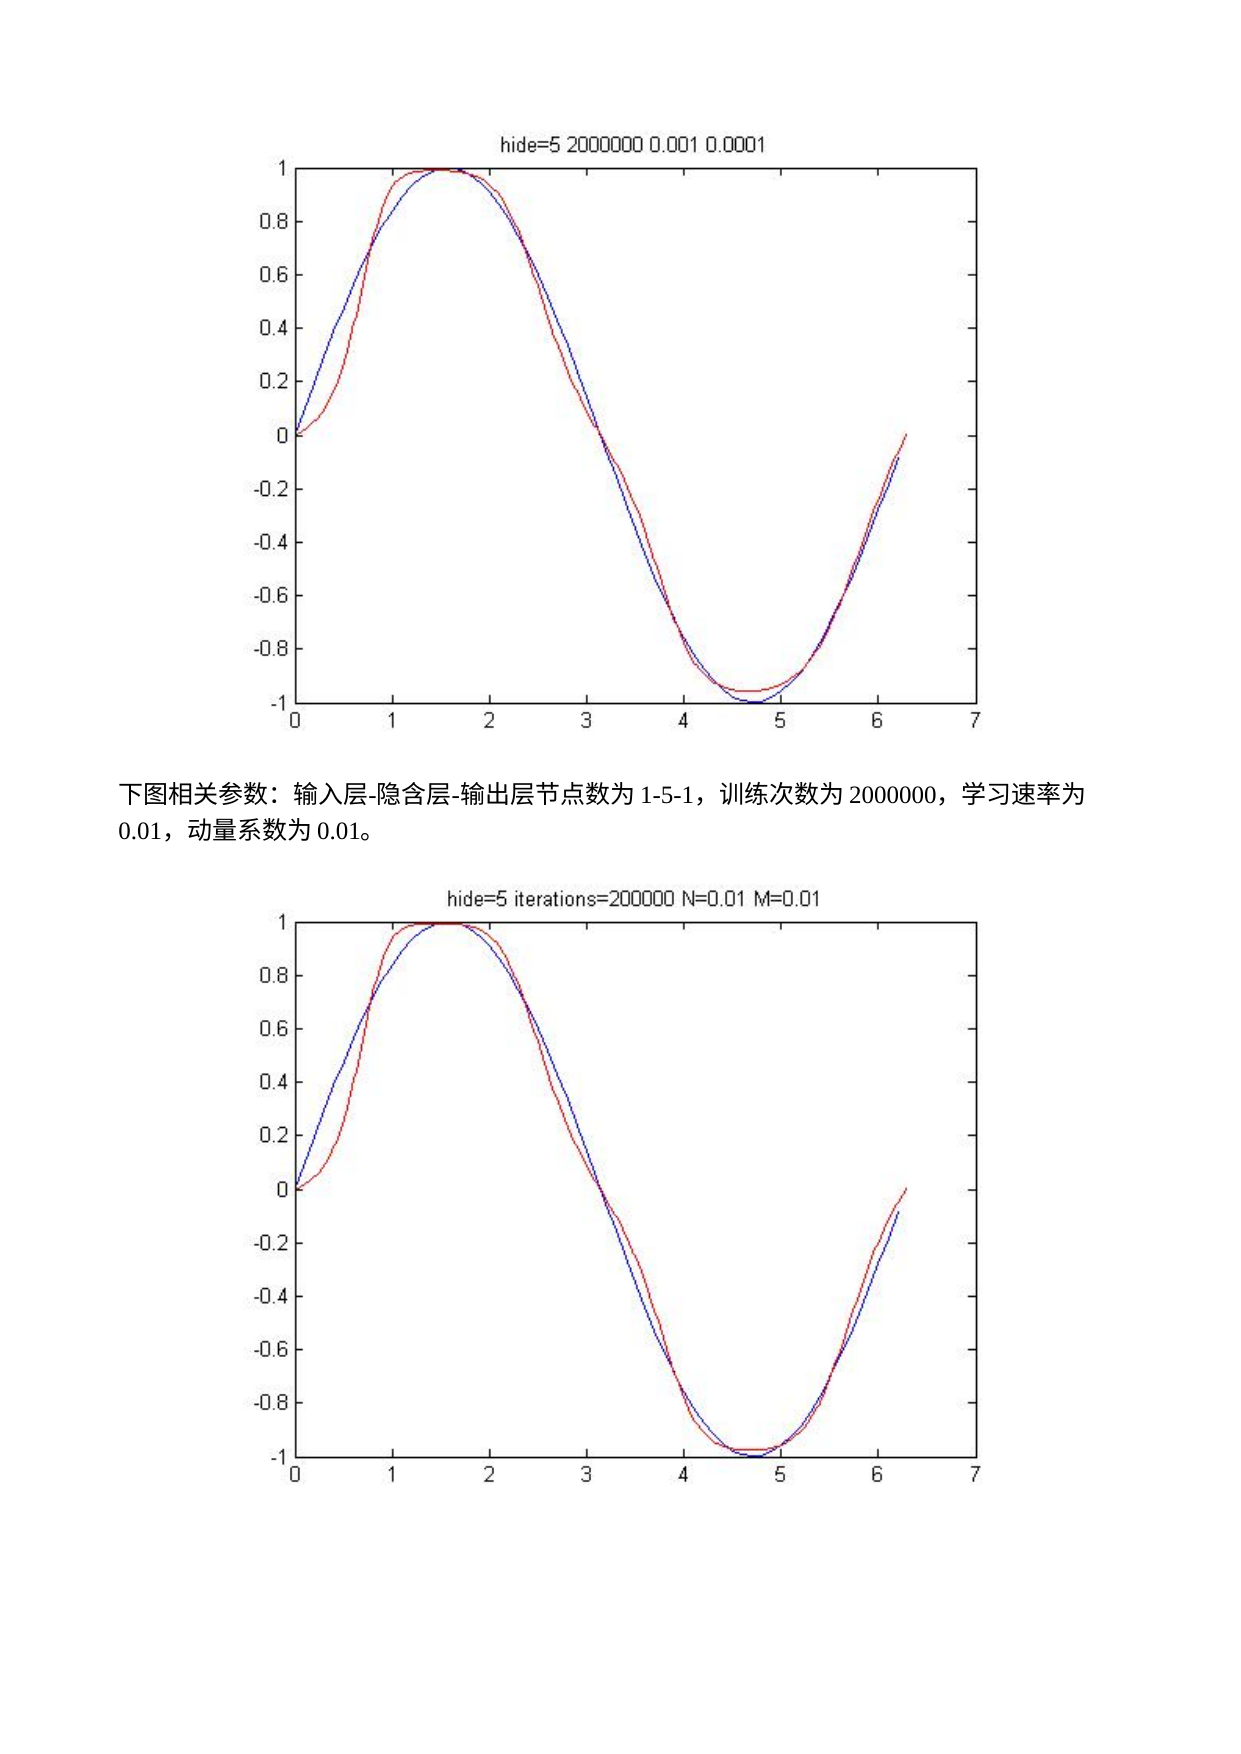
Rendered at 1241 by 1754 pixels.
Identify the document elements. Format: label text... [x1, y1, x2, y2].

picture [181, 872, 1059, 1529]
picture [181, 118, 1059, 775]
text 下图相关参数：输入层-隐含层-输出层节点数为1-5-1，训练次数为2000000，学习速率为0.01，动量系数为0.01。 [118, 118, 1122, 847]
